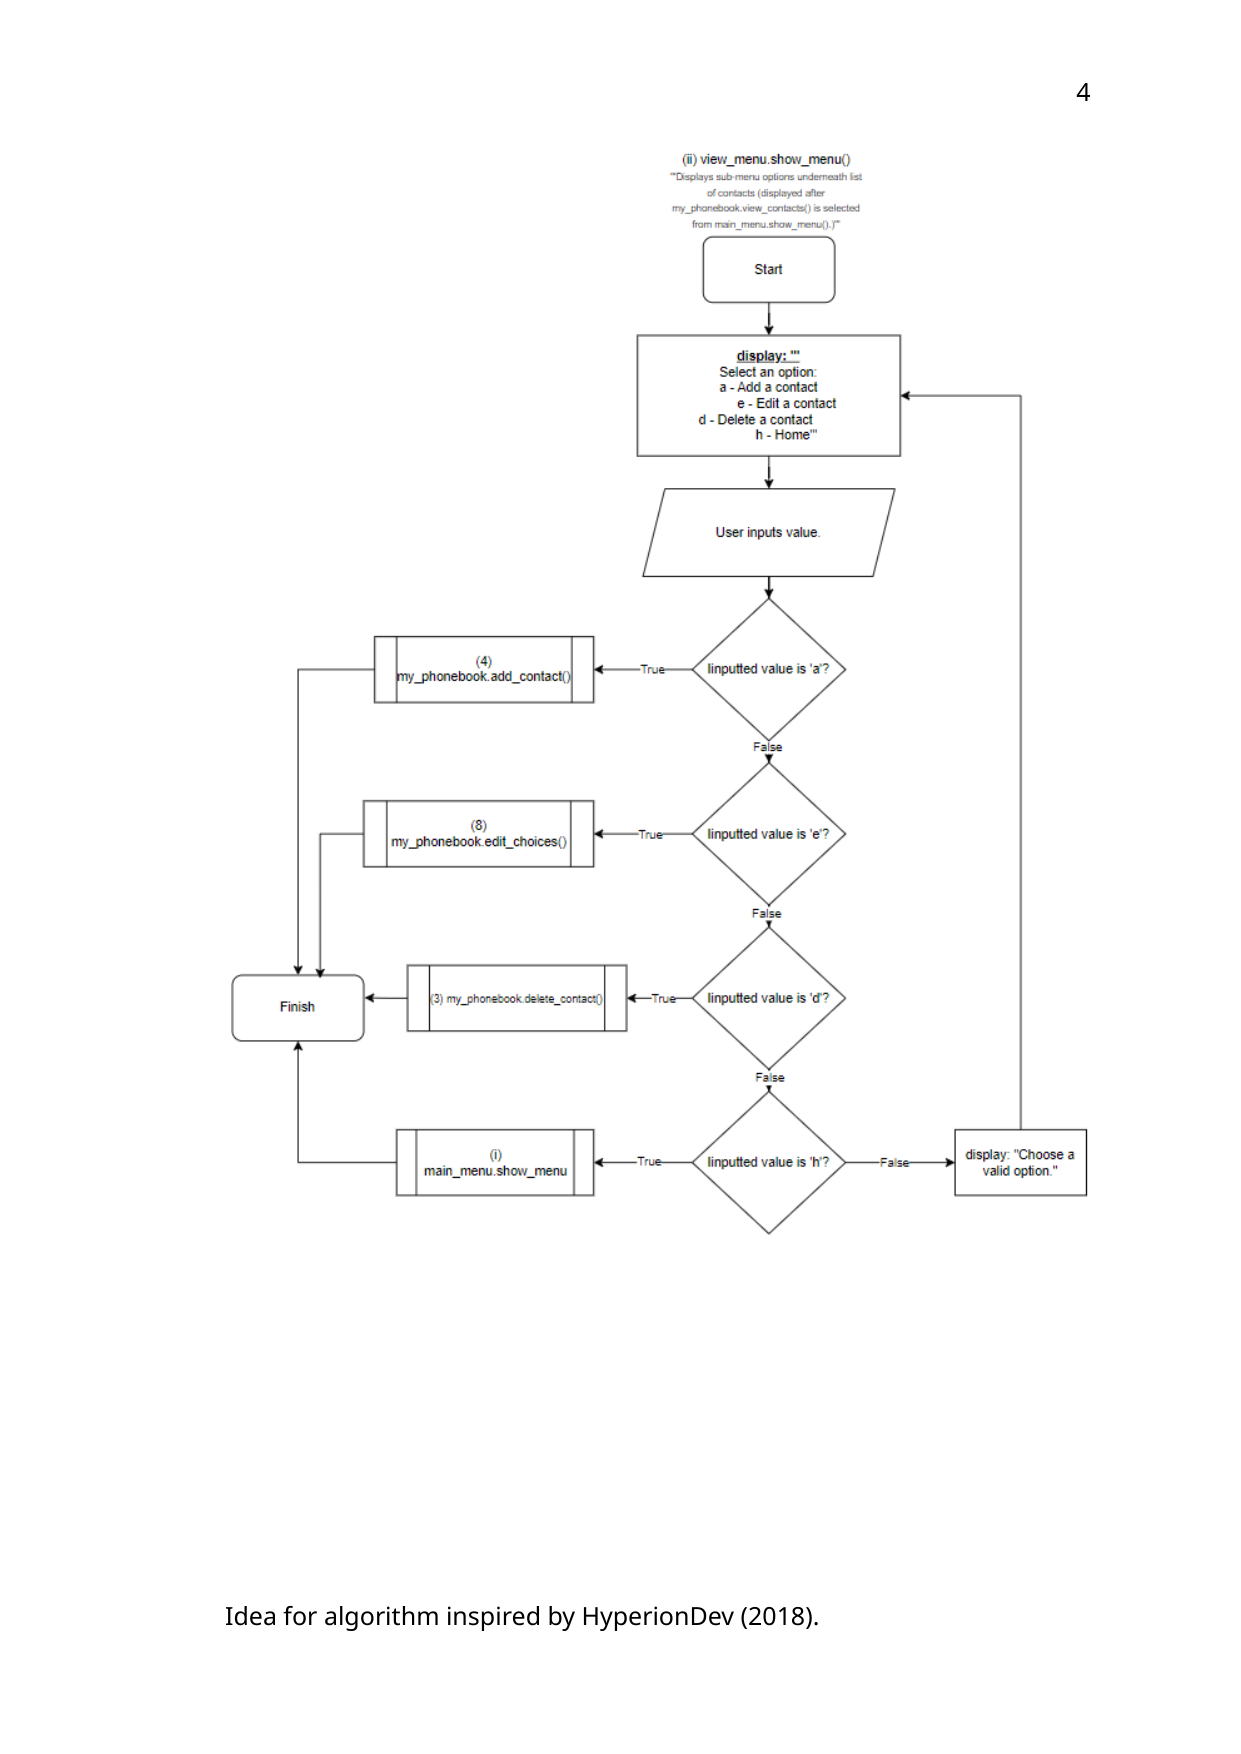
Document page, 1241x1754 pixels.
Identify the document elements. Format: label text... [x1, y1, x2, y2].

list Idea for algorithm inspired by HyperionDev (2018). [225, 1599, 1090, 1633]
